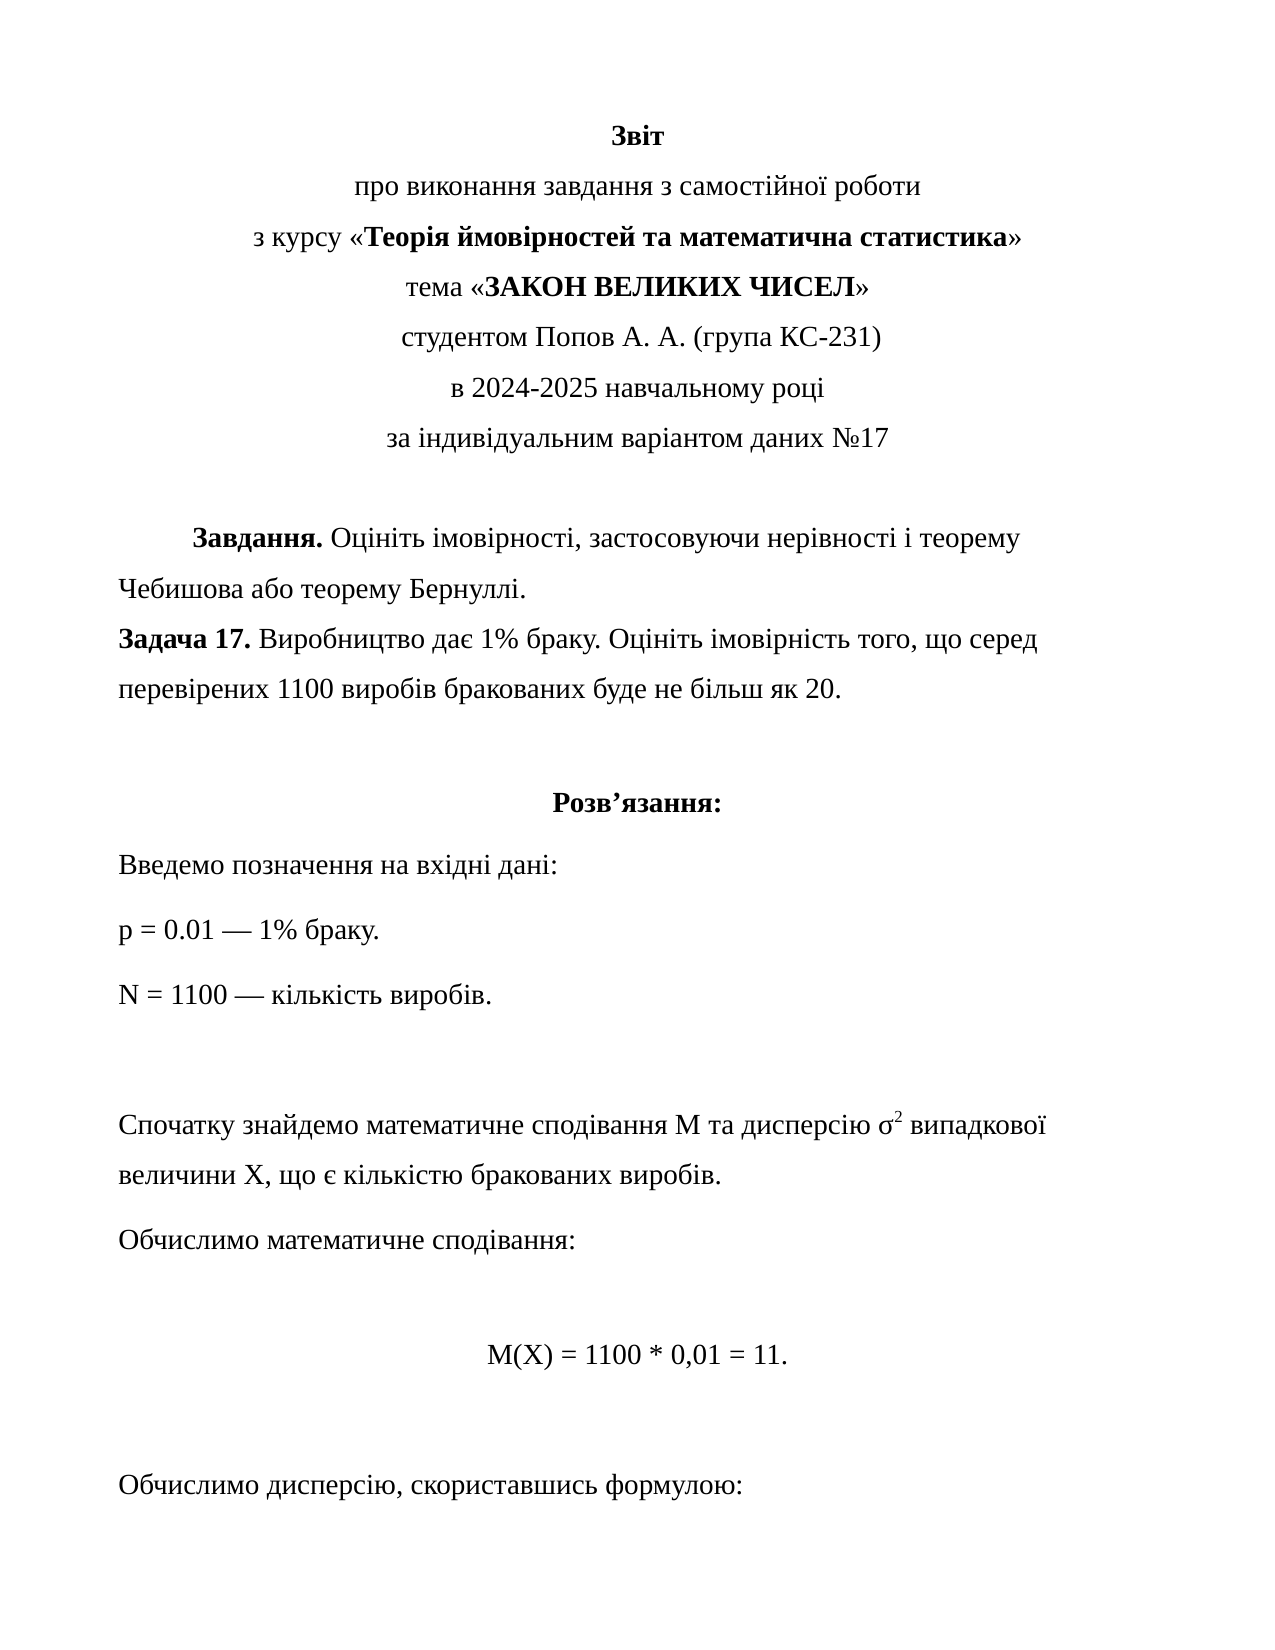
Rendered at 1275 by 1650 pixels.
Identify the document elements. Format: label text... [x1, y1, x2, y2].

text Чебишова або теорему Бернуллі. [118, 571, 1157, 604]
text Обчислимо дисперсію, скориставшись формулою: [118, 1467, 1157, 1501]
text p = 0.01 — 1% браку. [118, 912, 1157, 946]
text Звіт [118, 118, 1157, 152]
text Обчислимо математичне сподівання: [118, 1222, 1157, 1306]
text Введемо позначення на вхідні дані: [118, 847, 1157, 881]
text Задача 17. Виробництво дає 1% браку. Оцініть імовірність того, що серед [118, 621, 1157, 655]
subtitle Розв’язання: [118, 785, 1157, 818]
text з курсу «Теорія ймовірностей та математична статистика» [118, 219, 1157, 252]
text Завдання. Оцініть імовірності, застосовуючи нерівності і теорему [118, 521, 1157, 554]
text про виконання завдання з самостійної роботи [118, 168, 1157, 202]
text тема «ЗАКОН ВЕЛИКИХ ЧИСЕЛ» [118, 269, 1157, 303]
text Спочатку знайдемо математичне сподівання M та дисперсію σ2 випадкової величини Х, що є кількістю бракованих виробів. [118, 1107, 1157, 1191]
text в 2024-2025 навчальному році [118, 370, 1157, 403]
text за індивідуальним варіантом даних №17 [118, 420, 1157, 453]
text студентом Попов А. А. (група КС-231) [118, 319, 1157, 353]
text N = 1100 — кількість виробів. [118, 977, 1157, 1011]
text перевірених 1100 виробів бракованих буде не більш як 20. [118, 672, 1157, 705]
text М(X) = 1100 * 0,01 = 11. [118, 1337, 1157, 1371]
